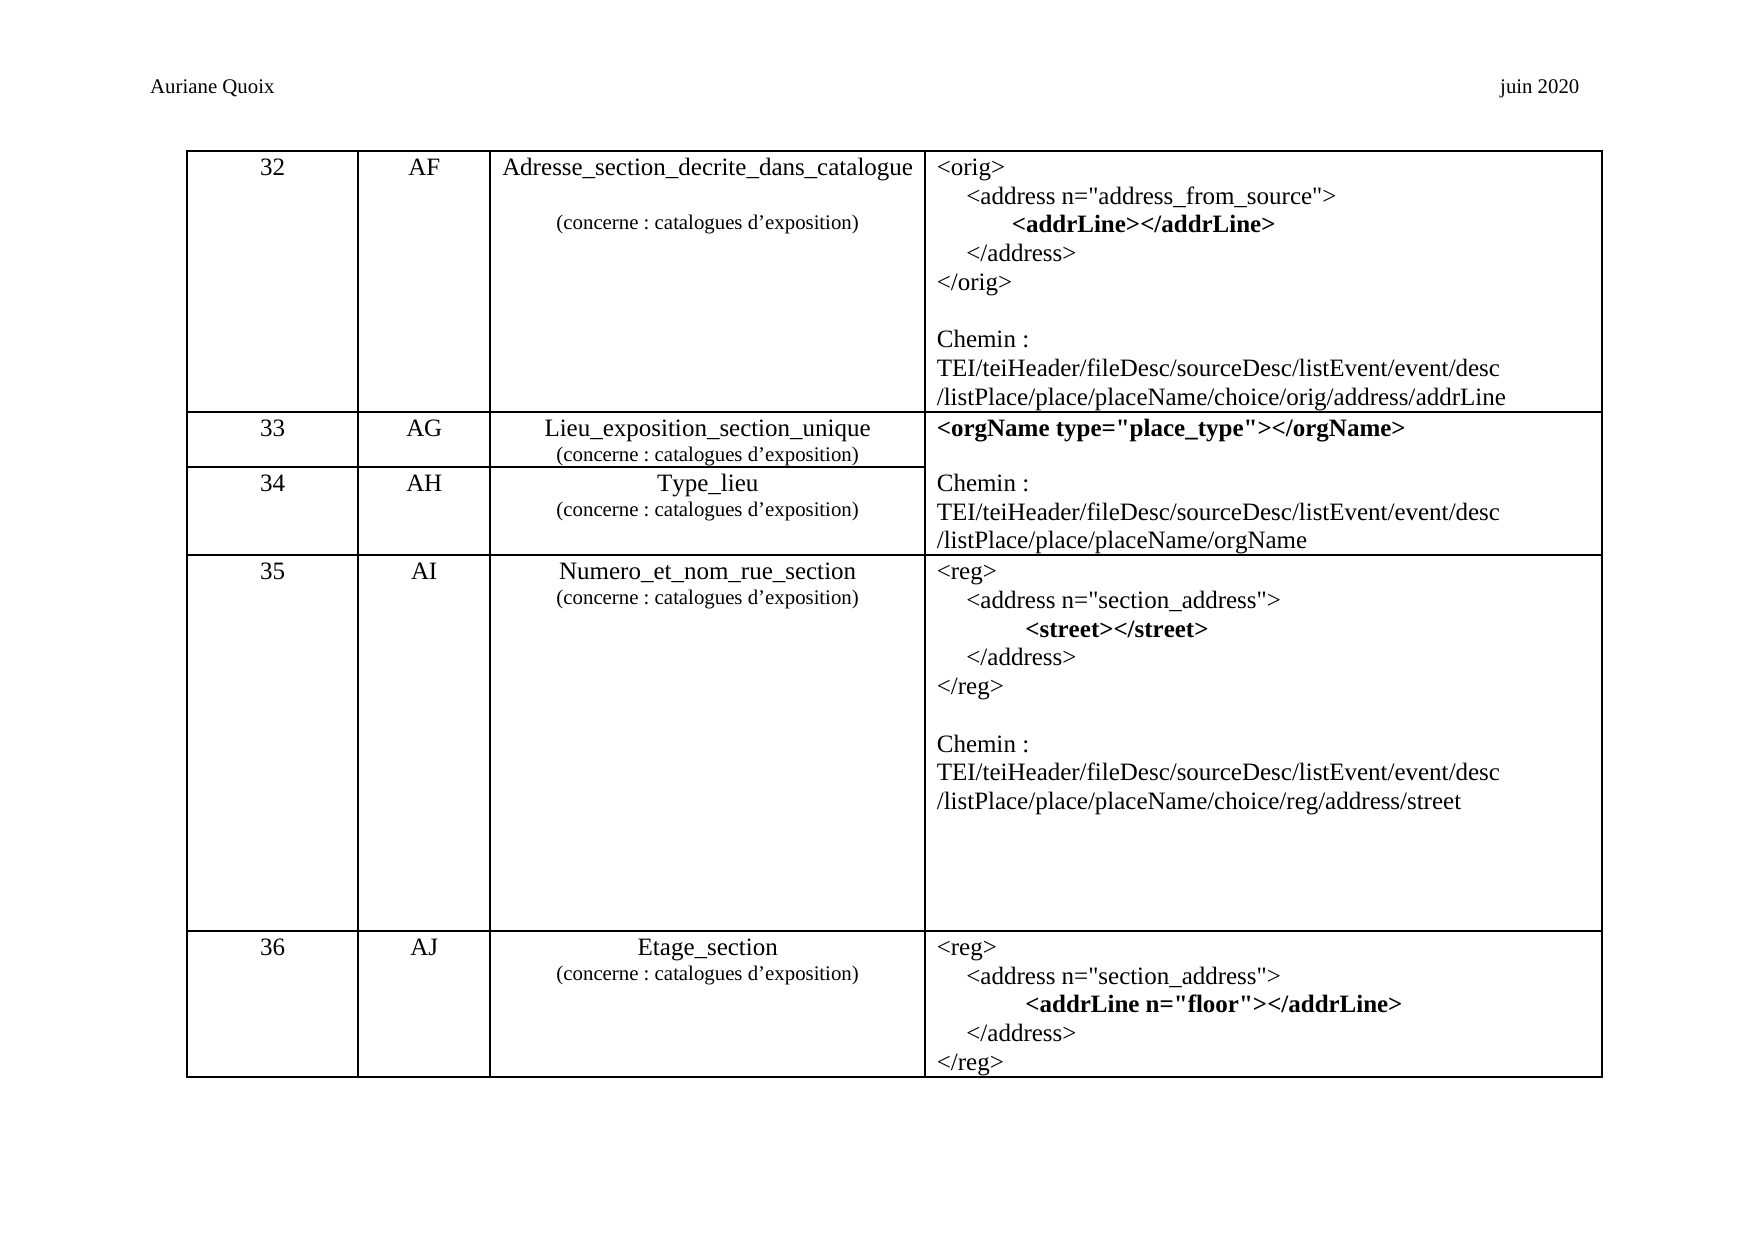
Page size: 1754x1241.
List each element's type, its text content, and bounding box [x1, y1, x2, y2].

table_cell Chemin : TEI/teiHeader/fileDesc/sourceDesc/listEvent/event/desc /listPlace/place/placeName/orgName [926, 468, 1601, 554]
table_cell Type_lieu (concerne : catalogues d’exposition) [491, 468, 924, 554]
table_cell Etage_section (concerne : catalogues d’exposition) [491, 932, 924, 1076]
table_cell <orig> <address n="address_from_source"> <addrLine></addrLine> </address> </orig> Chemin : TEI/teiHeader/fileDesc/sourceDesc/listEvent/event/desc /listPlace/place/placeName/choice/orig/address/addrLine [926, 152, 1601, 411]
table_cell AI [359, 556, 489, 930]
table_cell 34 [188, 468, 357, 554]
table_cell <reg> <address n="section_address"> <addrLine n="floor"></addrLine> </address> </reg> [926, 932, 1601, 1076]
table_cell 36 [188, 932, 357, 1076]
table_cell AJ [359, 932, 489, 1076]
table_cell 35 [188, 556, 357, 930]
table_cell Lieu_exposition_section_unique (concerne : catalogues d’exposition) [491, 413, 924, 466]
table_cell AH [359, 468, 489, 554]
table_cell Adresse_section_decrite_dans_catalogue (concerne : catalogues d’exposition) [491, 152, 924, 411]
table_cell Numero_et_nom_rue_section (concerne : catalogues d’exposition) [491, 556, 924, 930]
table_cell AG [359, 413, 489, 466]
table_cell <reg> <address n="section_address"> <street></street> </address> </reg> Chemin : TEI/teiHeader/fileDesc/sourceDesc/listEvent/event/desc /listPlace/place/placeName/choice/reg/address/street [926, 556, 1601, 930]
table_cell AF [359, 152, 489, 411]
table_cell <orgName type="place_type"></orgName> [926, 413, 1601, 466]
table_cell 32 [188, 152, 357, 411]
table_cell 33 [188, 413, 357, 466]
